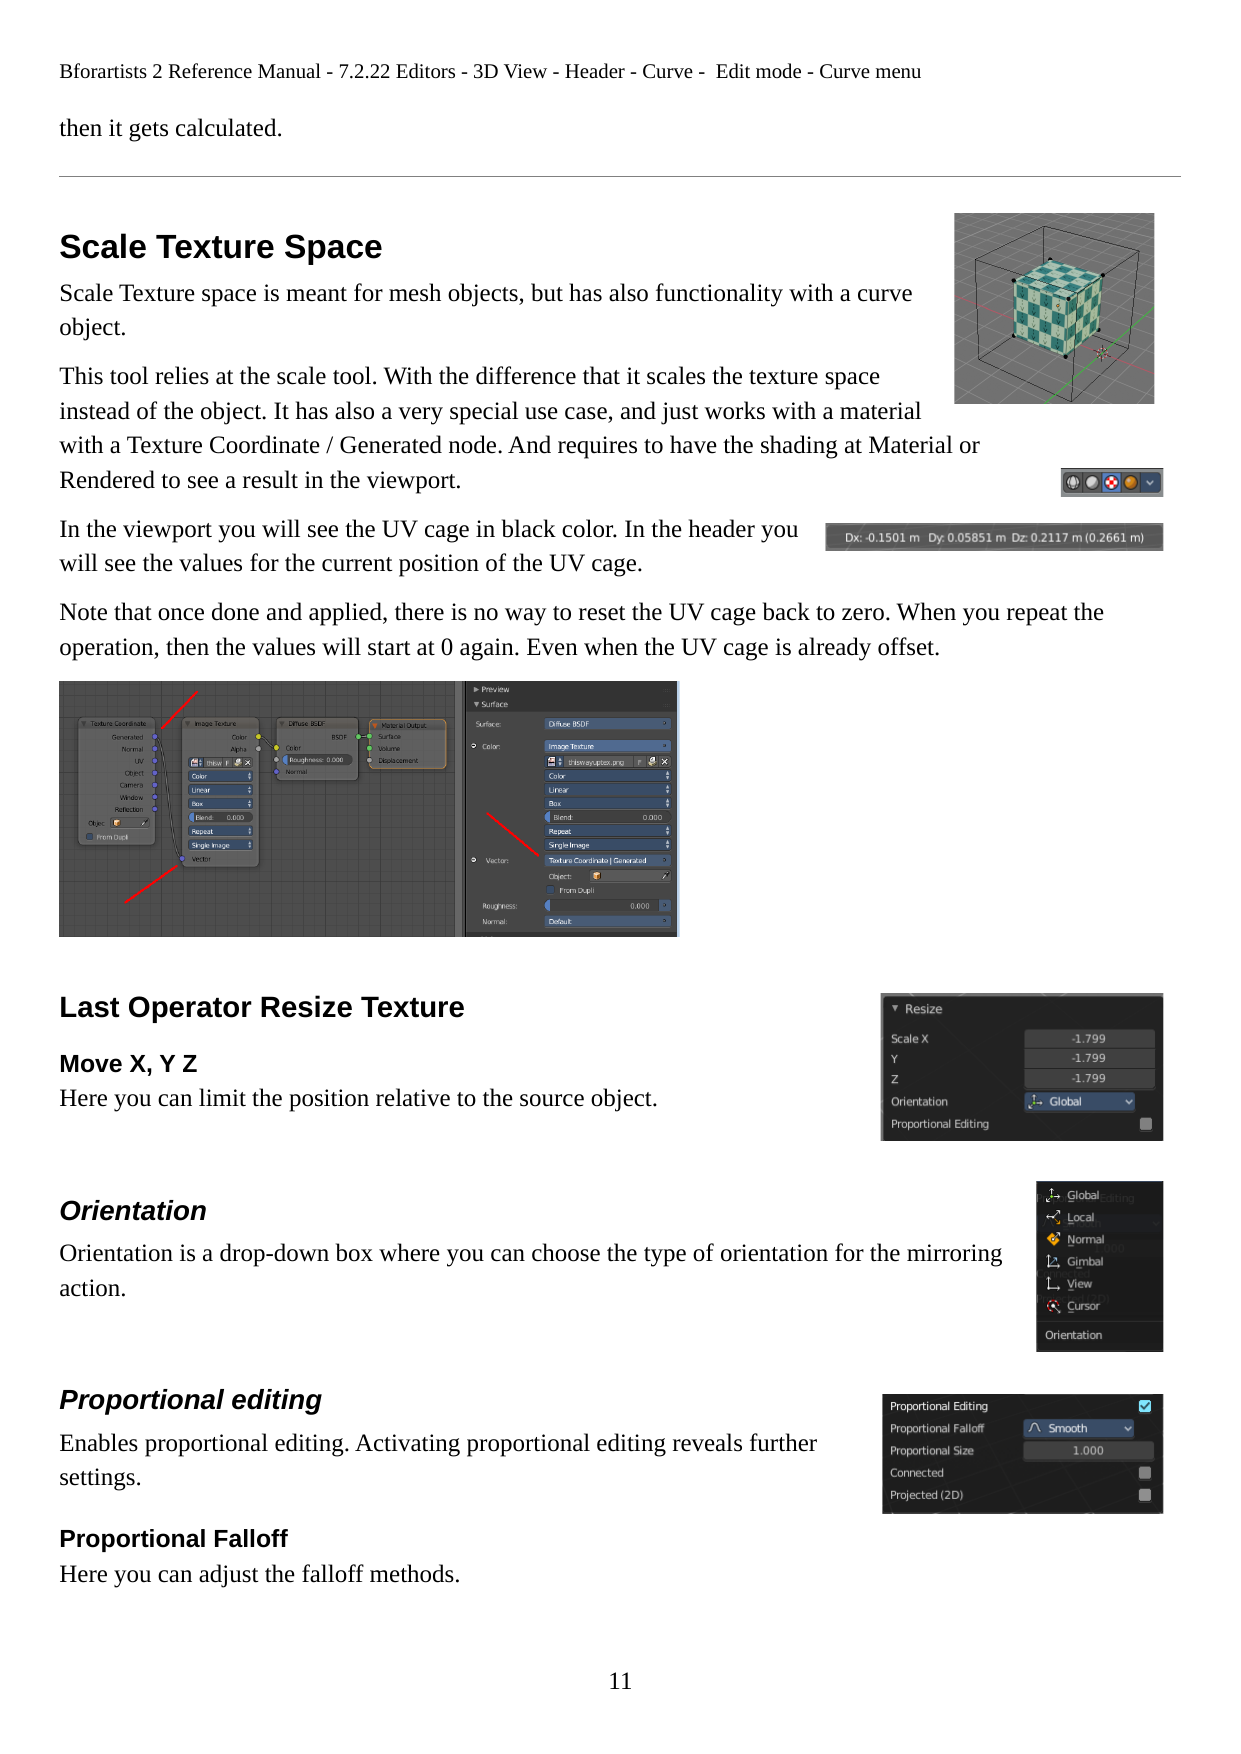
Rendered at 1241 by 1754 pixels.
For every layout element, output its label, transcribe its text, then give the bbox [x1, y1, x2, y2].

subtitle Orientation [59, 1194, 1036, 1226]
subtitle Move X, Y Z [59, 1049, 880, 1077]
picture [1060, 468, 1164, 497]
picture [59, 681, 680, 937]
subtitle Proportional editing [59, 1383, 1181, 1415]
picture [825, 523, 1164, 551]
picture [880, 993, 1164, 1141]
picture [954, 213, 1155, 404]
subtitle [1164, 1194, 1181, 1226]
text Here you can adjust the falloff methods. [59, 1559, 1181, 1587]
picture [1036, 1181, 1164, 1352]
text then it gets calculated. [59, 113, 1181, 141]
text Enables proportional editing. Activating proportional editing reveals further settings. [59, 1428, 882, 1491]
subtitle Last Operator Resize Texture [59, 990, 1181, 1024]
text Orientation is a drop-down box where you can choose the type of orientation for the mirroring action. [59, 1238, 1036, 1302]
subtitle Proportional Falloff [59, 1524, 1181, 1552]
text This tool relies at the scale tool. With the difference that it scales the texture space instead of the object. It has also a very special use case, and just works with a material with a Texture Coordinate / Generated node. And requires to have the shading at Material or Rendered to see a result in the viewport. [59, 361, 1181, 493]
subtitle Scale Texture Space [59, 227, 954, 265]
picture [882, 1394, 1164, 1514]
text Here you can limit the position relative to the source object. [59, 1083, 880, 1112]
text Note that once done and applied, there is no way to reset the UV cage back to zero. When you repeat the operation, then the values will start at 0 again. Even when the UV cage is already offset. [59, 597, 1181, 661]
subtitle [1155, 227, 1181, 265]
text Scale Texture space is meant for mesh objects, but has also functionality with a curve object. [59, 278, 954, 341]
text In the viewport you will see the UV cage in black color. In the header you will see the values for the current position of the UV cage. [59, 514, 1181, 577]
subtitle [1164, 1049, 1181, 1077]
